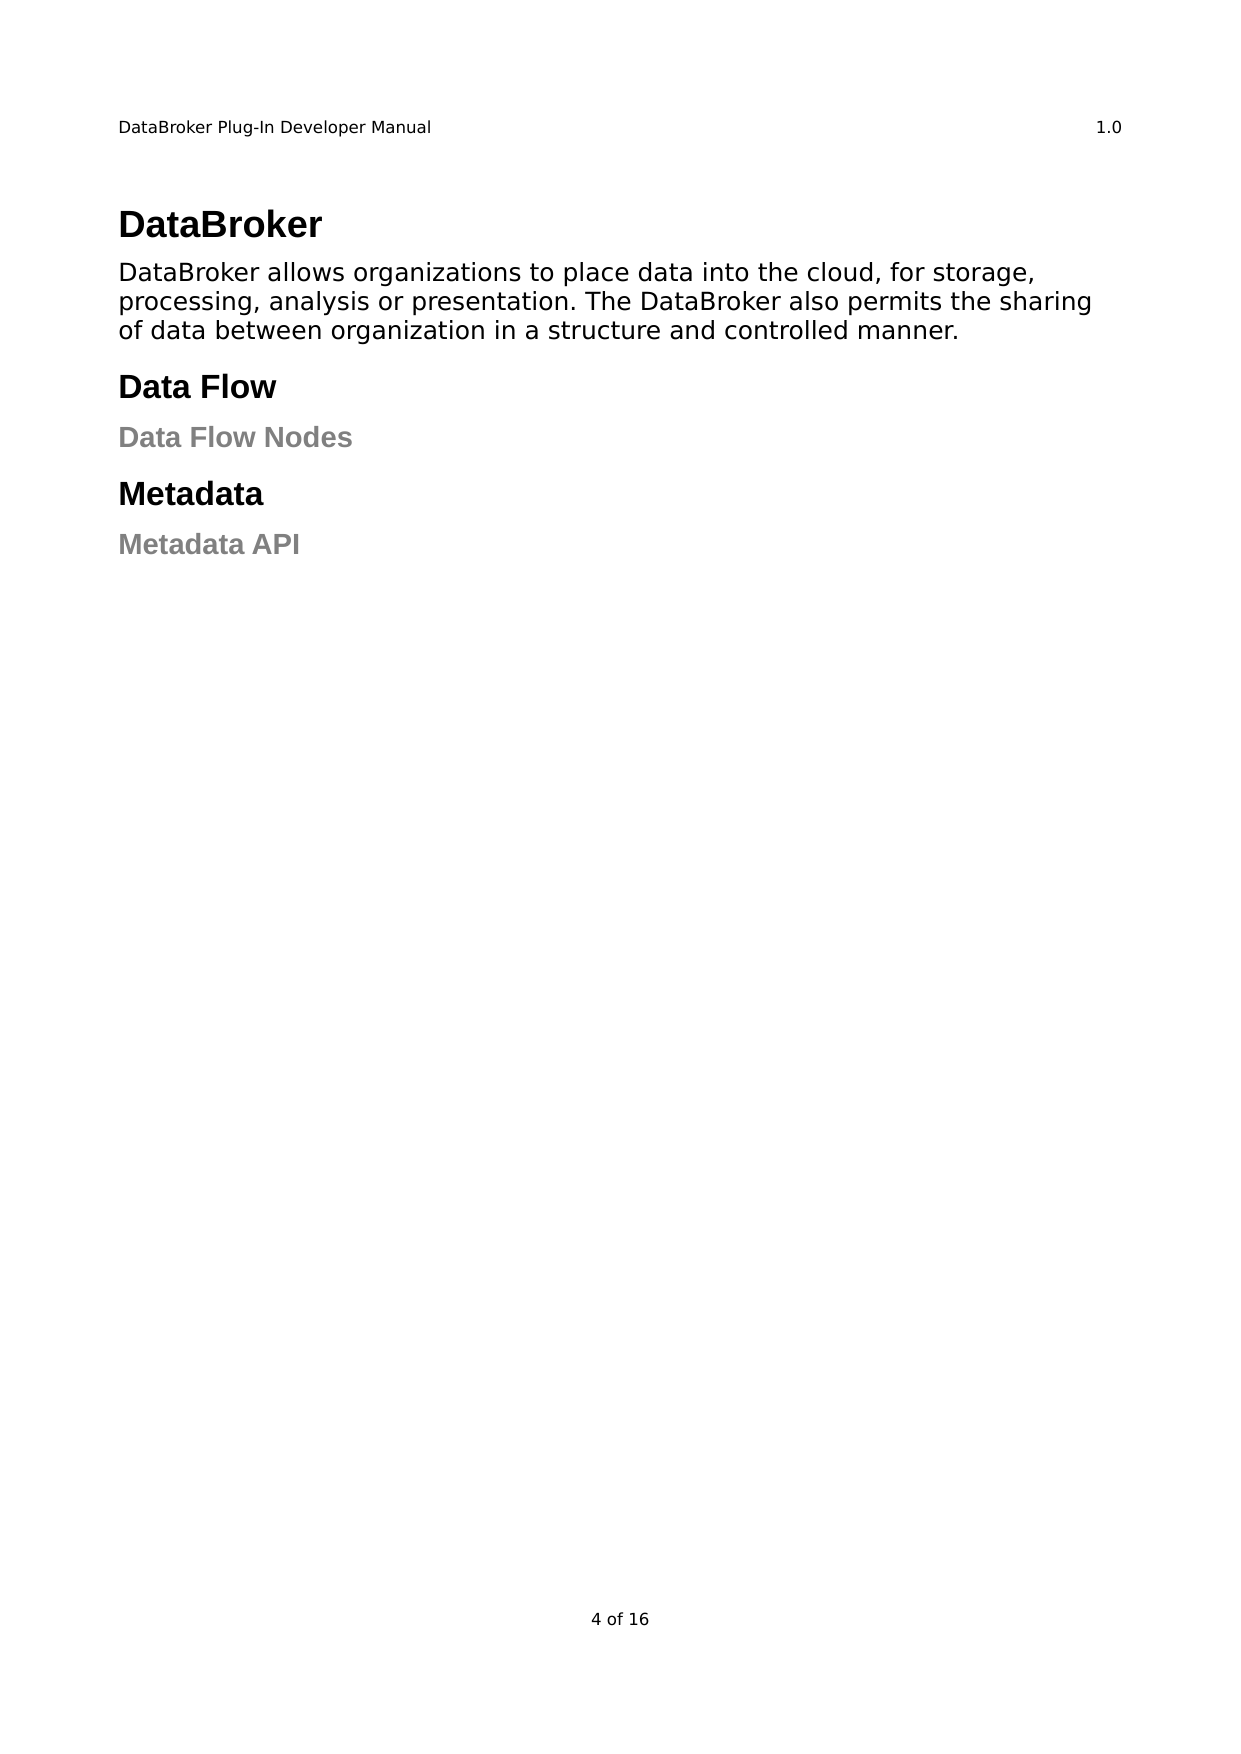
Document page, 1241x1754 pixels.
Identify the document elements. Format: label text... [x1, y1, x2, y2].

subtitle Metadata [118, 474, 1122, 513]
subtitle Data Flow Nodes [118, 420, 1122, 453]
subtitle Data Flow [118, 367, 1122, 405]
text DataBroker allows organizations to place data into the cloud, for storage, processing, analysis or presentation. The DataBroker also permits the sharing of data between organization in a structure and controlled manner. [118, 258, 1122, 346]
subtitle Metadata API [118, 527, 1122, 561]
subtitle DataBroker [118, 202, 1122, 246]
